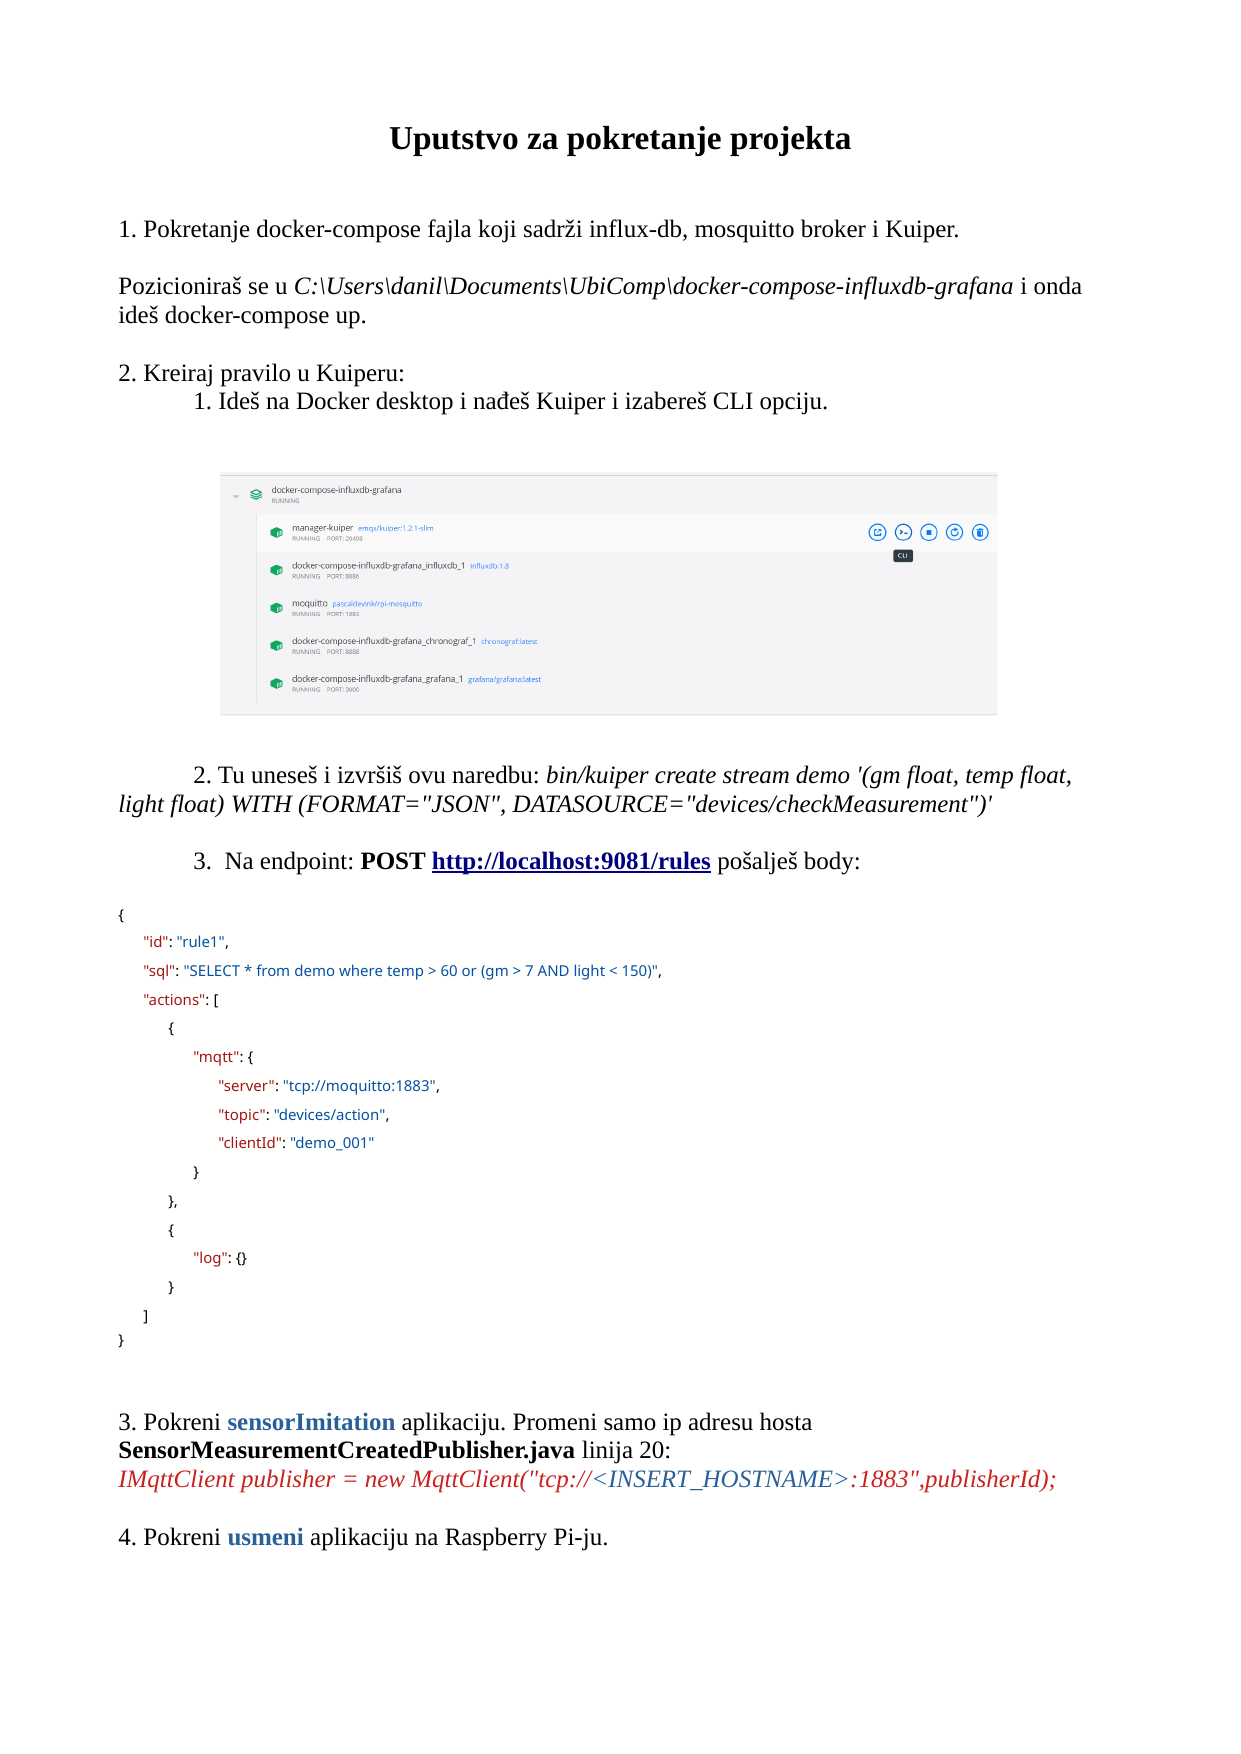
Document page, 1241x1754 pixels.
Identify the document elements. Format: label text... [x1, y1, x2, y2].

text "topic": "devices/action", [118, 1097, 1122, 1126]
text "id": "rule1", [118, 924, 1122, 953]
text Pozicioniraš se u C:\Users\danil\Documents\UbiComp\docker-compose-influxdb-grafana i onda ideš docker-compose up. [118, 271, 1122, 329]
text 3. Pokreni sensorImitation aplikaciju. Promeni samo ip adresu hosta SensorMeasurementCreatedPublisher.java linija 20: [118, 1407, 1122, 1464]
text } [118, 1327, 1122, 1349]
text Uputstvo za pokretanje projekta [118, 118, 1122, 156]
text { [118, 904, 1122, 924]
text 1. Ideš na Docker desktop i nađeš Kuiper i izabereš CLI opciju. [118, 386, 1122, 415]
text { [118, 1011, 1122, 1039]
picture [220, 472, 998, 716]
text "log": {} [118, 1241, 1122, 1269]
text IMqttClient publisher = new MqttClient("tcp://<INSERT_HOSTNAME>:1883",publisherId); [118, 1464, 1122, 1493]
text 1. Pokretanje docker-compose fajla koji sadrži influx-db, mosquitto broker i Kuiper. [118, 214, 1122, 243]
text { [118, 1212, 1122, 1241]
text "mqtt": { [118, 1039, 1122, 1068]
text 2. Tu uneseš i izvršiš ovu naredbu: bin/kuiper create stream demo '(gm float, temp float, light float) WITH (FORMAT="JSON", DATASOURCE="devices/checkMeasurement")' [118, 760, 1122, 818]
text 4. Pokreni usmeni aplikaciju na Raspberry Pi-ju. [118, 1522, 1122, 1551]
text } [118, 1154, 1122, 1183]
text }, [118, 1183, 1122, 1212]
text "server": "tcp://moquitto:1883", [118, 1068, 1122, 1097]
text } [118, 1269, 1122, 1298]
text "clientId": "demo_001" [118, 1126, 1122, 1154]
text "sql": "SELECT * from demo where temp > 60 or (gm > 7 AND light < 150)", [118, 953, 1122, 982]
text 3. Na endpoint: POST http://localhost:9081/rules pošalješ body: [118, 846, 1122, 875]
text ] [118, 1298, 1122, 1327]
text 2. Kreiraj pravilo u Kuiperu: [118, 358, 1122, 386]
text "actions": [ [118, 982, 1122, 1011]
